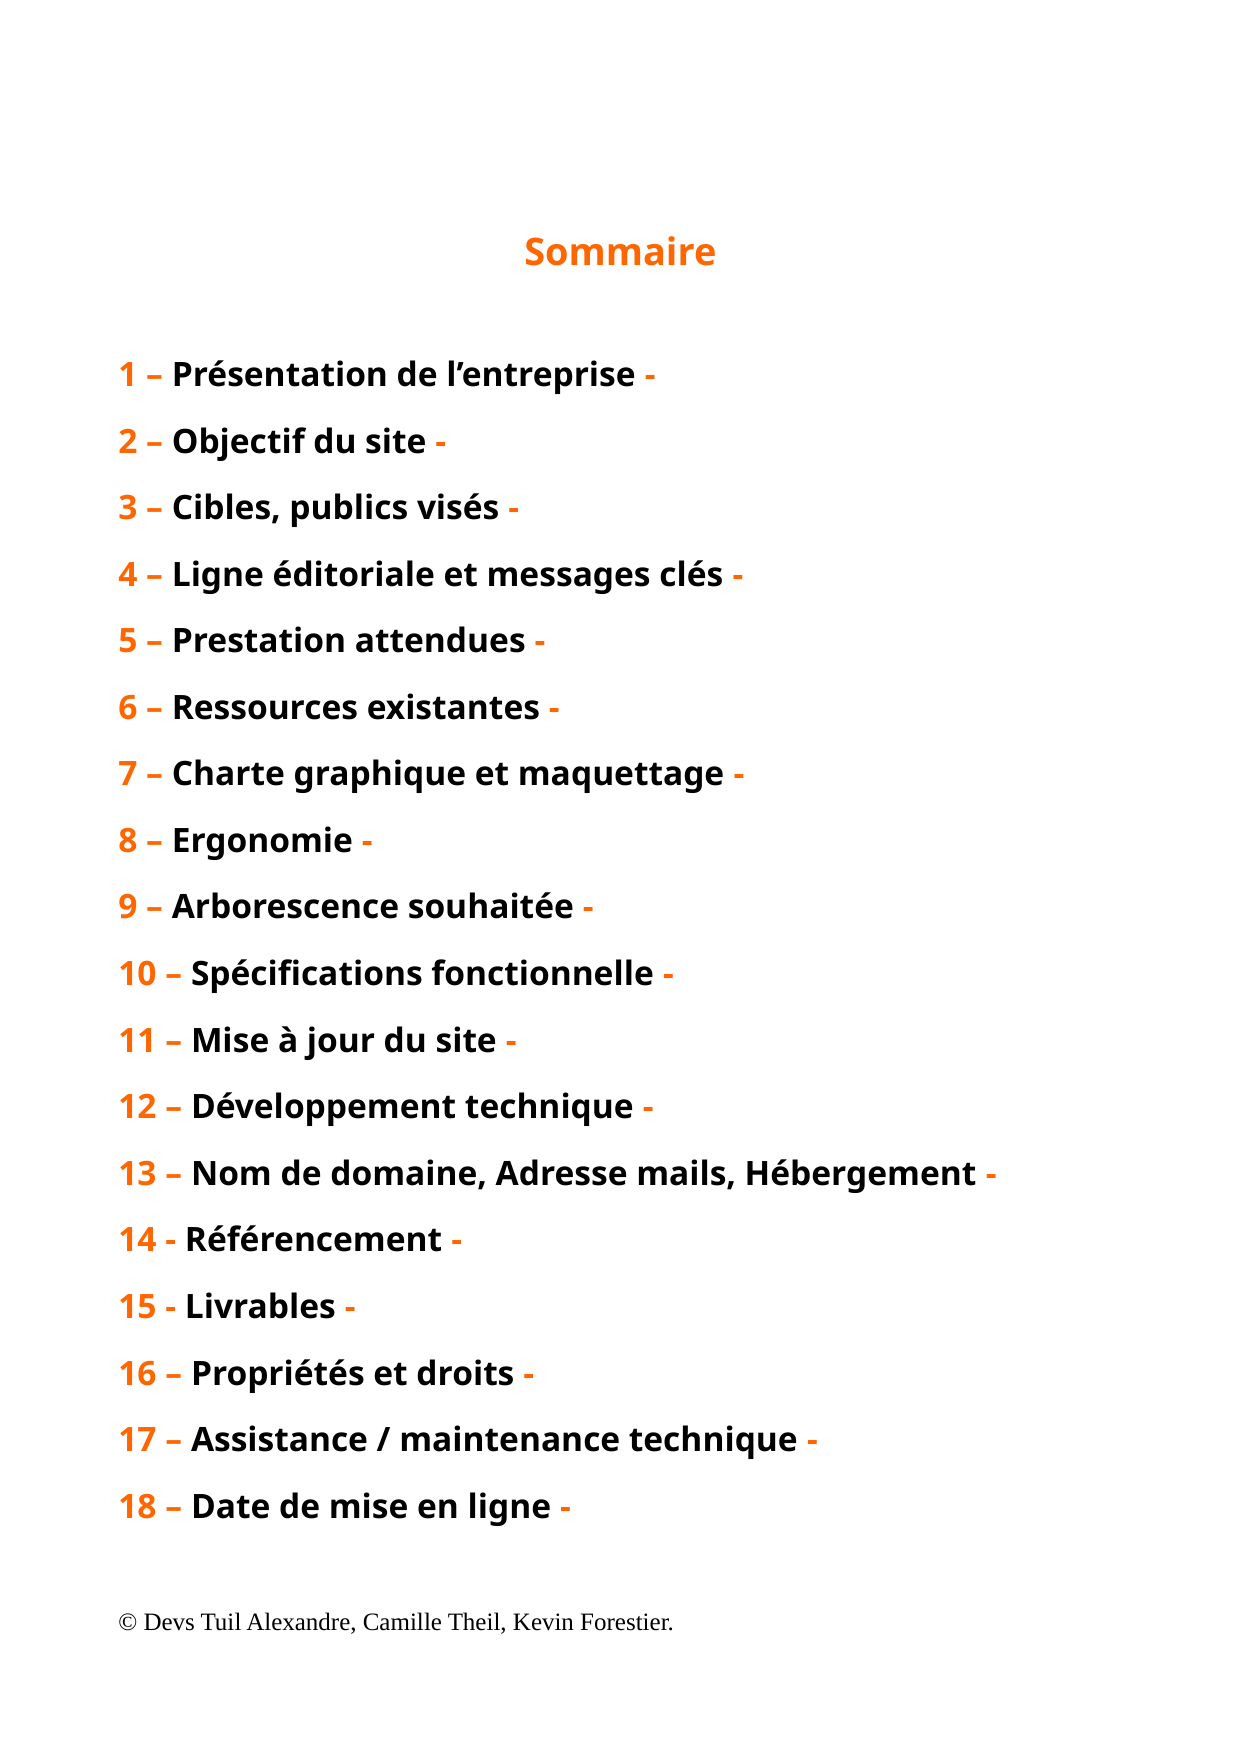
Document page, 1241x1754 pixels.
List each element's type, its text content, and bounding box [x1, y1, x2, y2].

subtitle 9 – Arborescence souhaitée - [118, 883, 1122, 929]
subtitle 8 – Ergonomie - [118, 817, 1122, 862]
subtitle Sommaire [118, 225, 1122, 276]
subtitle 2 – Objectif du site - [118, 417, 1122, 463]
subtitle 7 – Charte graphique et maquettage - [118, 750, 1122, 796]
subtitle 12 – Développement technique - [118, 1083, 1122, 1128]
subtitle 17 – Assistance / maintenance technique - [118, 1416, 1122, 1461]
subtitle 4 – Ligne éditoriale et messages clés - [118, 550, 1122, 596]
subtitle 15 - Livrables - [118, 1282, 1122, 1328]
subtitle 6 – Ressources existantes - [118, 683, 1122, 729]
subtitle 18 – Date de mise en ligne - [118, 1482, 1122, 1528]
subtitle 14 - Référencement - [118, 1216, 1122, 1262]
subtitle 10 – Spécifications fonctionnelle - [118, 950, 1122, 995]
subtitle 13 – Nom de domaine, Adresse mails, Hébergement - [118, 1149, 1122, 1195]
subtitle 16 – Propriétés et droits - [118, 1349, 1122, 1395]
subtitle 5 – Prestation attendues - [118, 617, 1122, 663]
subtitle 3 – Cibles, publics visés - [118, 484, 1122, 529]
subtitle 1 – Présentation de l’entreprise - [118, 351, 1122, 396]
subtitle 11 – Mise à jour du site - [118, 1016, 1122, 1062]
